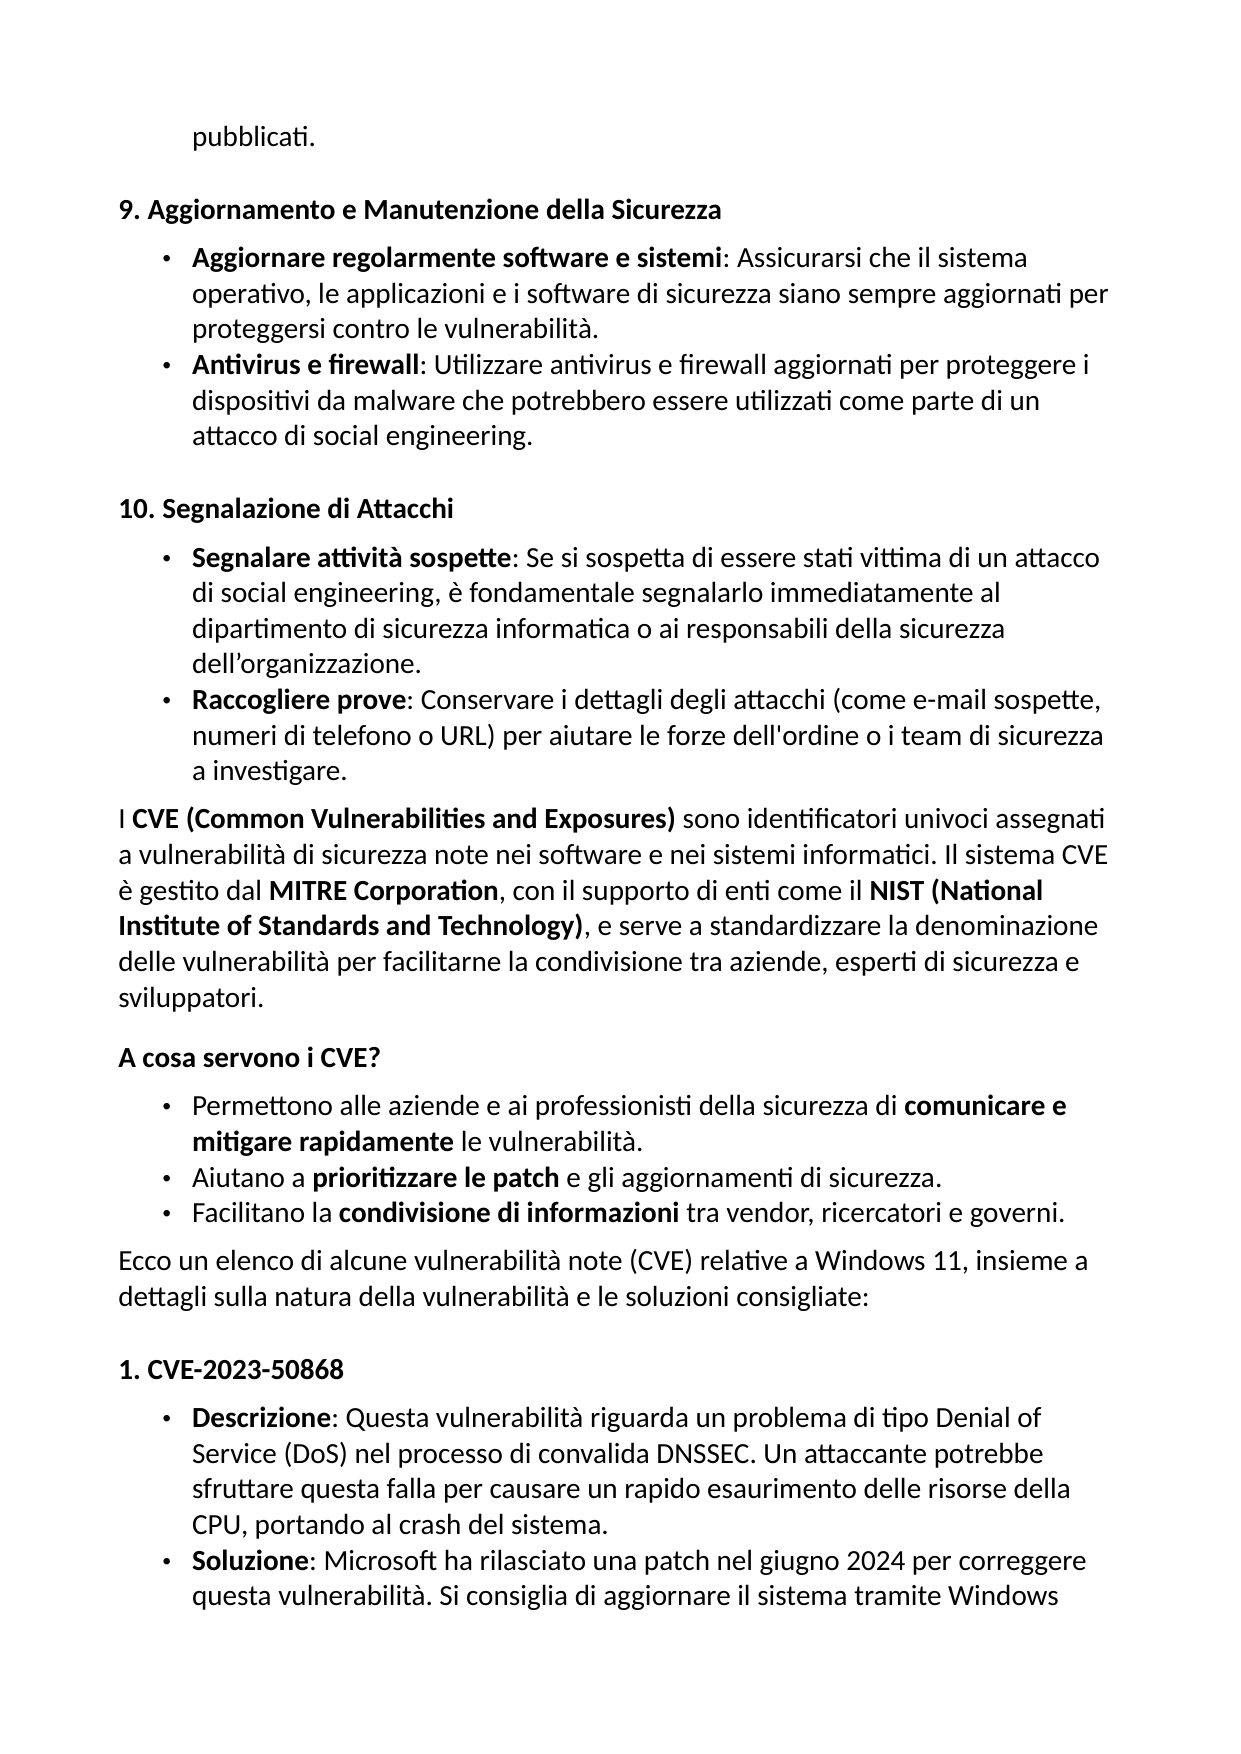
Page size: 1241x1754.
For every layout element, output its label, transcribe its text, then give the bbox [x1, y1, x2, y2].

list Aggiornare regolarmente software e sistemi: Assicurarsi che il sistema operativo, le applicazioni e i software di sicurezza siano sempre aggiornati per proteggersi contro le vulnerabilità. [162, 239, 1122, 346]
list Permettono alle aziende e ai professionisti della sicurezza di comunicare e mitigare rapidamente le vulnerabilità. [162, 1087, 1122, 1159]
list Aiutano a prioritizzare le patch e gli aggiornamenti di sicurezza. [162, 1159, 1122, 1194]
list Soluzione: Microsoft ha rilasciato una patch nel giugno 2024 per correggere questa vulnerabilità. Si consiglia di aggiornare il sistema tramite Windows [162, 1542, 1122, 1613]
list Antivirus e firewall: Utilizzare antivirus e firewall aggiornati per proteggere i dispositivi da malware che potrebbero essere utilizzati come parte di un attacco di social engineering. [162, 346, 1122, 453]
text Ecco un elenco di alcune vulnerabilità note (CVE) relative a Windows 11, insieme a dettagli sulla natura della vulnerabilità e le soluzioni consigliate: [118, 1242, 1122, 1314]
list Raccogliere prove: Conservare i dettagli degli attacchi (come e-mail sospette, numeri di telefono o URL) per aiutare le forze dell'ordine o i team di sicurezza a investigare. [162, 681, 1122, 788]
subtitle 1. CVE-2023-50868 [118, 1351, 1122, 1387]
text I CVE (Common Vulnerabilities and Exposures) sono identificatori univoci assegnati a vulnerabilità di sicurezza note nei software e nei sistemi informatici. Il sistema CVE è gestito dal MITRE Corporation, con il supporto di enti come il NIST (National Institute of Standards and Technology), e serve a standardizzare la denominazione delle vulnerabilità per facilitarne la condivisione tra aziende, esperti di sicurezza e sviluppatori. [118, 801, 1122, 1014]
subtitle 9. Aggiornamento e Manutenzione della Sicurezza [118, 191, 1122, 227]
subtitle 10. Segnalazione di Attacchi [118, 491, 1122, 526]
list Segnalare attività sospette: Se si sospetta di essere stati vittima di un attacco di social engineering, è fondamentale segnalarlo immediatamente al dipartimento di sicurezza informatica o ai responsabili della sicurezza dell’organizzazione. [162, 539, 1122, 681]
list Facilitano la condivisione di informazioni tra vendor, ricercatori e governi. [162, 1194, 1122, 1230]
subtitle A cosa servono i CVE? [118, 1039, 1122, 1075]
list pubblicati. [162, 118, 1122, 154]
list Descrizione: Questa vulnerabilità riguarda un problema di tipo Denial of Service (DoS) nel processo di convalida DNSSEC. Un attaccante potrebbe sfruttare questa falla per causare un rapido esaurimento delle risorse della CPU, portando al crash del sistema. [162, 1399, 1122, 1542]
